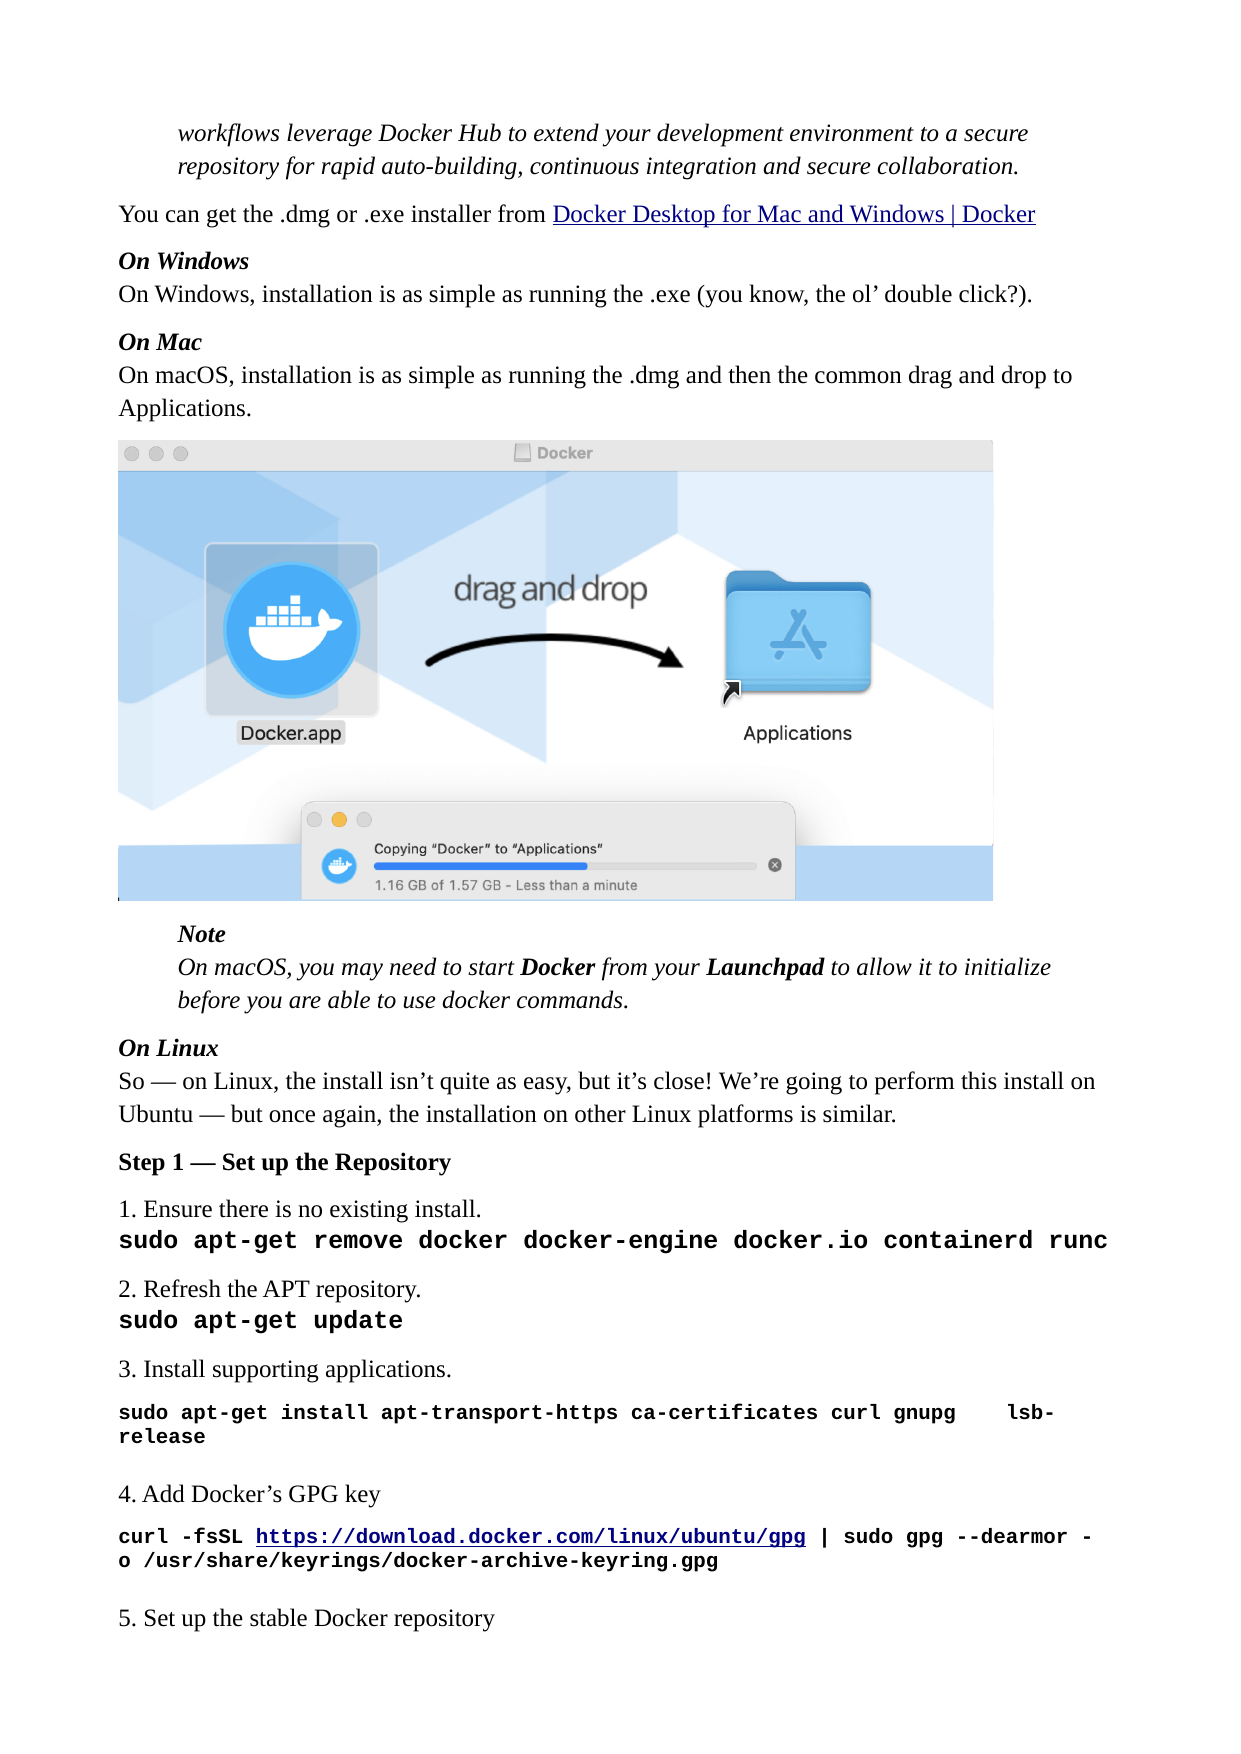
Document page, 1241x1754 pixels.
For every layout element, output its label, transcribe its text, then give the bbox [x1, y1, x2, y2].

text On Linux So — on Linux, the install isn’t quite as easy, but it’s close! We’re going to perform this install on Ubuntu — but once again, the installation on other Linux platforms is similar. [118, 1033, 1122, 1128]
text workflows leverage Docker Hub to extend your development environment to a secure repository for rapid auto-building, continuous integration and secure collaboration. [177, 118, 1063, 180]
text On Mac On macOS, installation is as simple as running the .dmg and then the common drag and drop to Applications. [118, 327, 1122, 422]
text 2. Refresh the APT repository. sudo apt-get update [118, 1274, 1122, 1336]
text 5. Set up the stable Docker repository [118, 1603, 1122, 1632]
text Note On macOS, you may need to start Docker from your Launchpad to allow it to initialize before you are able to use docker commands. [177, 919, 1063, 1014]
text curl -fsSL https://download.docker.com/linux/ubuntu/gpg | sudo gpg --dearmor -o /usr/share/keyrings/docker-archive-keyring.gpg [118, 1526, 1122, 1574]
text Step 1 — Set up the Repository [118, 1147, 1122, 1176]
text You can get the .dmg or .exe installer from Docker Desktop for Mac and Windows | Docker [118, 199, 1122, 227]
text 1. Ensure there is no existing install. sudo apt-get remove docker docker-engine docker.io containerd runc [118, 1194, 1122, 1256]
text On Windows On Windows, installation is as simple as running the .exe (you know, the ol’ double click?). [118, 246, 1122, 308]
text sudo apt-get install apt-transport-https ca-certificates curl gnupg lsb-release [118, 1402, 1122, 1449]
text 4. Add Docker’s GPG key [118, 1479, 1122, 1507]
text 3. Install supporting applications. [118, 1354, 1122, 1383]
picture [118, 440, 994, 901]
